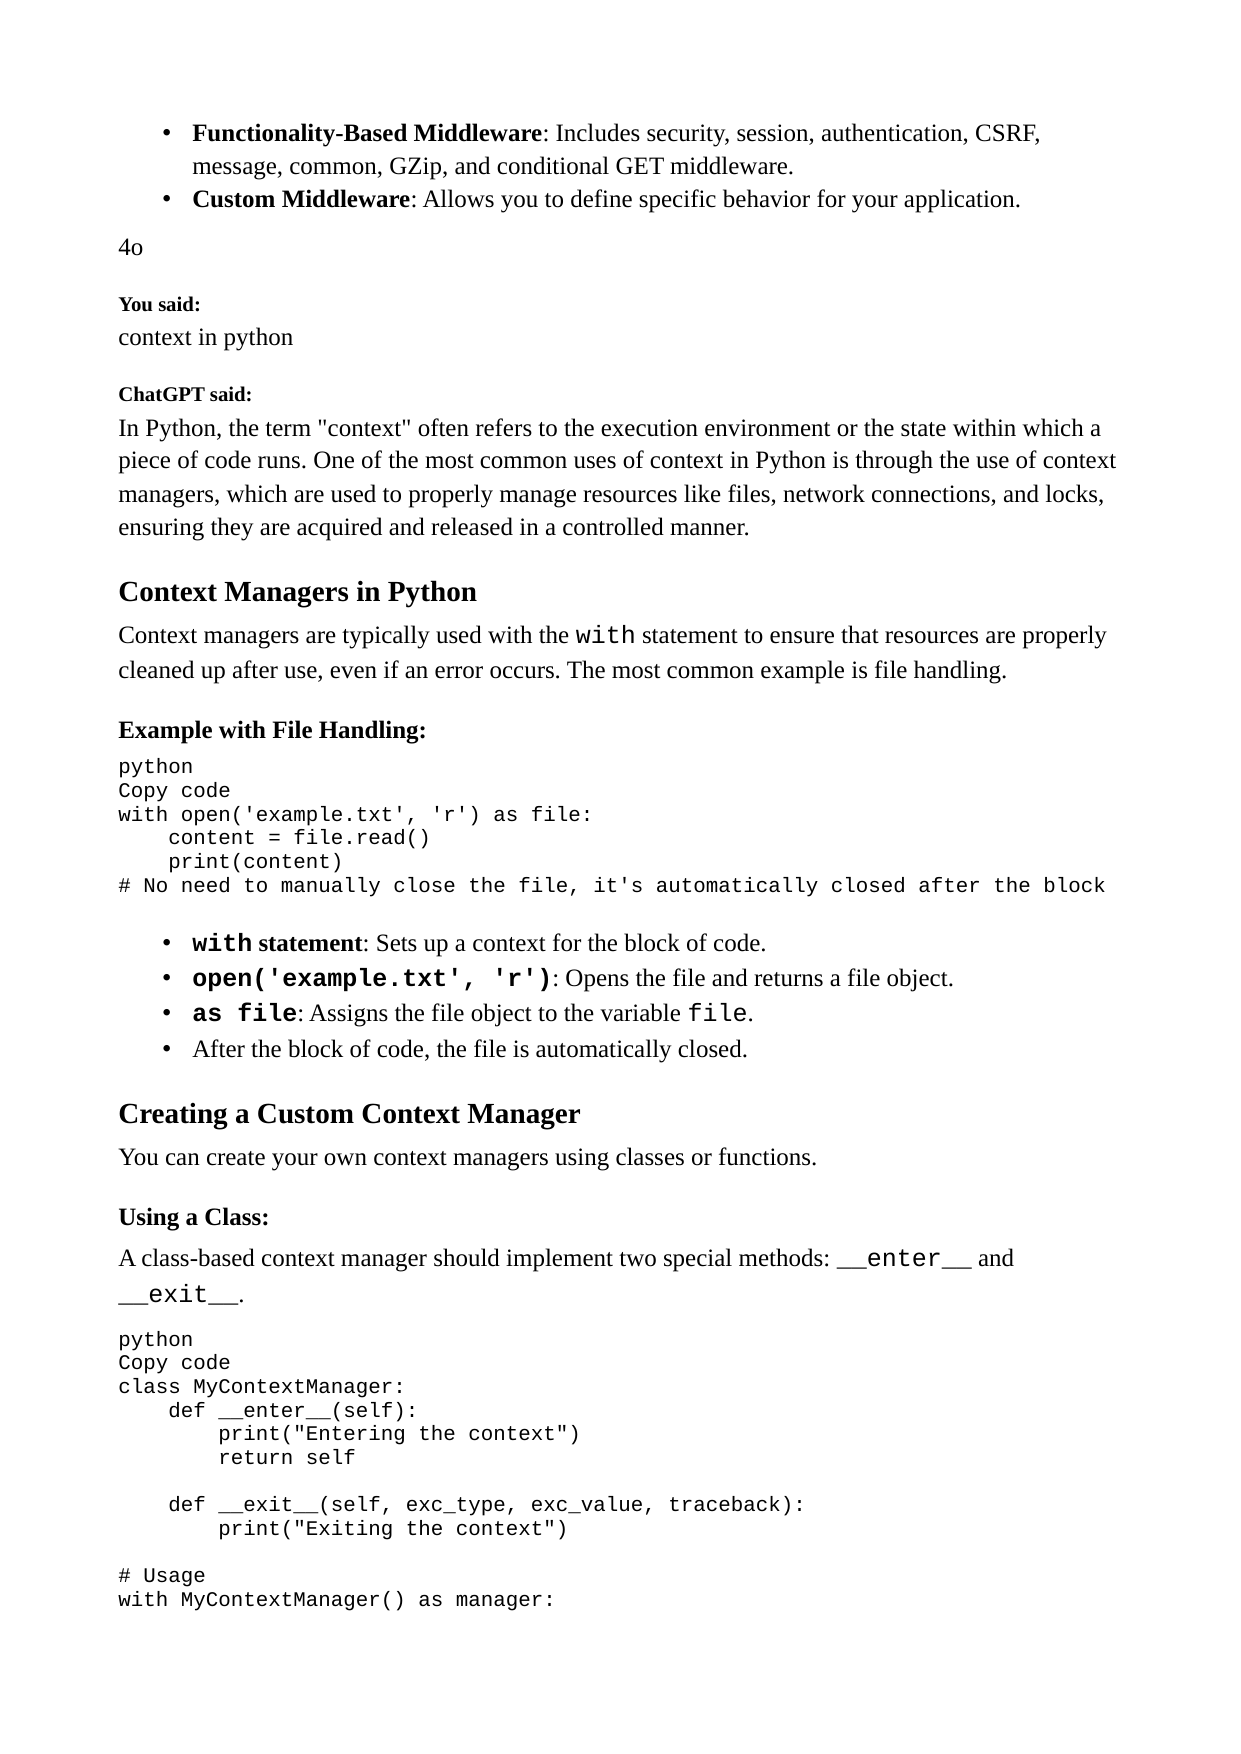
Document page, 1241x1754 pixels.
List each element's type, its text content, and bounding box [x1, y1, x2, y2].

subtitle Context Managers in Python [118, 574, 1122, 607]
text print(content) [118, 851, 1122, 874]
subtitle You said: [118, 292, 1122, 316]
text python [118, 1329, 1122, 1352]
text Copy code [118, 1352, 1122, 1376]
text print("Exiting the context") [118, 1518, 1122, 1541]
text return self [118, 1447, 1122, 1471]
list Custom Middleware: Allows you to define specific behavior for your application. [162, 184, 1122, 213]
subtitle Creating a Custom Context Manager [118, 1096, 1122, 1130]
text In Python, the term "context" often refers to the execution environment or the state within which a piece of code runs. One of the most common uses of context in Python is through the use of context managers, which are used to properly manage resources like files, network connections, and locks, ensuring they are acquired and released in a controlled manner. [118, 413, 1122, 540]
text Context managers are typically used with the with statement to ensure that resources are properly cleaned up after use, even if an error occurs. The most common example is file handling. [118, 620, 1122, 684]
text print("Entering the context") [118, 1423, 1122, 1447]
subtitle Example with File Handling: [118, 715, 1122, 744]
list as file: Assigns the file object to the variable file. [162, 998, 1122, 1029]
list open('example.txt', 'r'): Opens the file and returns a file object. [162, 963, 1122, 994]
list Functionality-Based Middleware: Includes security, session, authentication, CSRF, message, common, GZip, and conditional GET middleware. [162, 118, 1122, 180]
text 4o [118, 232, 1122, 261]
list with statement: Sets up a context for the block of code. [162, 928, 1122, 958]
list After the block of code, the file is automatically closed. [162, 1034, 1122, 1063]
text You can create your own context managers using classes or functions. [118, 1142, 1122, 1171]
text Copy code [118, 780, 1122, 804]
text # Usage [118, 1565, 1122, 1589]
text def __exit__(self, exc_type, exc_value, traceback): [118, 1494, 1122, 1518]
text A class-based context manager should implement two special methods: __enter__ and __exit__. [118, 1243, 1122, 1309]
text python [118, 756, 1122, 780]
text class MyContextManager: [118, 1376, 1122, 1399]
subtitle Using a Class: [118, 1202, 1122, 1231]
text # No need to manually close the file, it's automatically closed after the block [118, 874, 1122, 898]
text context in python [118, 322, 1122, 351]
text with MyContextManager() as manager: [118, 1589, 1122, 1612]
text def __enter__(self): [118, 1399, 1122, 1423]
text content = file.read() [118, 827, 1122, 851]
subtitle ChatGPT said: [118, 382, 1122, 406]
text with open('example.txt', 'r') as file: [118, 804, 1122, 827]
